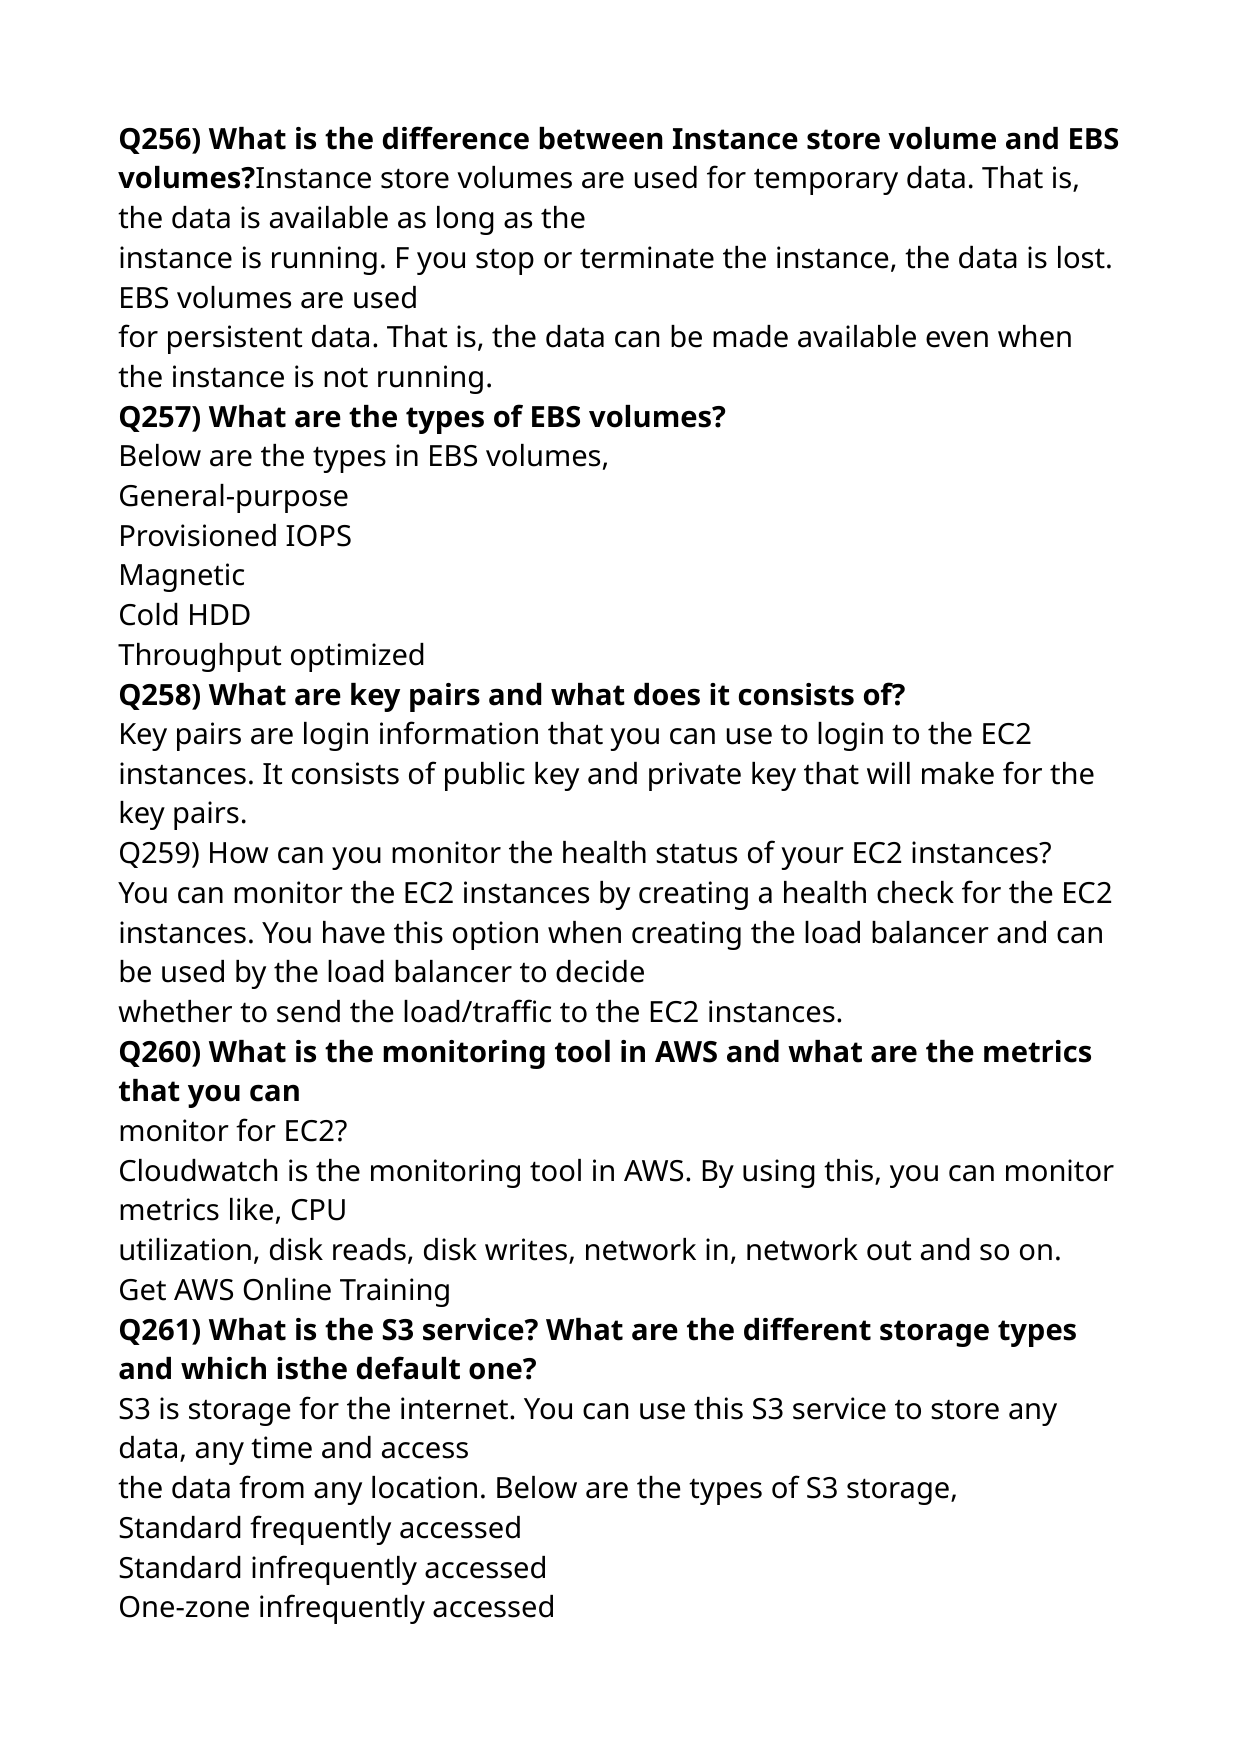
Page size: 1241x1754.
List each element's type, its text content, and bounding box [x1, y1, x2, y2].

text Get AWS Online Training [118, 1269, 1122, 1309]
text Q256) What is the difference between Instance store volume and EBS volumes?Instance store volumes are used for temporary data. That is, the data is available as long as the [118, 118, 1122, 237]
text Provisioned IOPS [118, 515, 1122, 555]
text monitor for EC2? [118, 1110, 1122, 1150]
text the data from any location. Below are the types of S3 storage, [118, 1467, 1122, 1507]
text Q260) What is the monitoring tool in AWS and what are the metrics that you can [118, 1031, 1122, 1110]
text S3 is storage for the internet. You can use this S3 service to store any data, any time and access [118, 1388, 1122, 1467]
text Cloudwatch is the monitoring tool in AWS. By using this, you can monitor metrics like, CPU [118, 1150, 1122, 1229]
text Cold HDD [118, 594, 1122, 634]
text Standard frequently accessed [118, 1507, 1122, 1547]
text General-purpose [118, 475, 1122, 515]
text Q259) How can you monitor the health status of your EC2 instances? [118, 832, 1122, 872]
text EBS volumes are used [118, 277, 1122, 317]
text utilization, disk reads, disk writes, network in, network out and so on. [118, 1229, 1122, 1269]
text Throughput optimized [118, 634, 1122, 674]
text Q258) What are key pairs and what does it consists of? [118, 674, 1122, 713]
text Below are the types in EBS volumes, [118, 436, 1122, 475]
text Standard infrequently accessed [118, 1547, 1122, 1587]
text Q261) What is the S3 service? What are the different storage types and which isthe default one? [118, 1309, 1122, 1388]
text Magnetic [118, 555, 1122, 594]
text Key pairs are login information that you can use to login to the EC2 instances. It consists of public key and private key that will make for the key pairs. [118, 713, 1122, 832]
text You can monitor the EC2 instances by creating a health check for the EC2 instances. You have this option when creating the load balancer and can be used by the load balancer to decide [118, 872, 1122, 991]
text for persistent data. That is, the data can be made available even when the instance is not running. [118, 317, 1122, 396]
text One-zone infrequently accessed [118, 1587, 1122, 1626]
text instance is running. F you stop or terminate the instance, the data is lost. [118, 237, 1122, 277]
text Q257) What are the types of EBS volumes? [118, 396, 1122, 436]
text whether to send the load/traffic to the EC2 instances. [118, 991, 1122, 1031]
